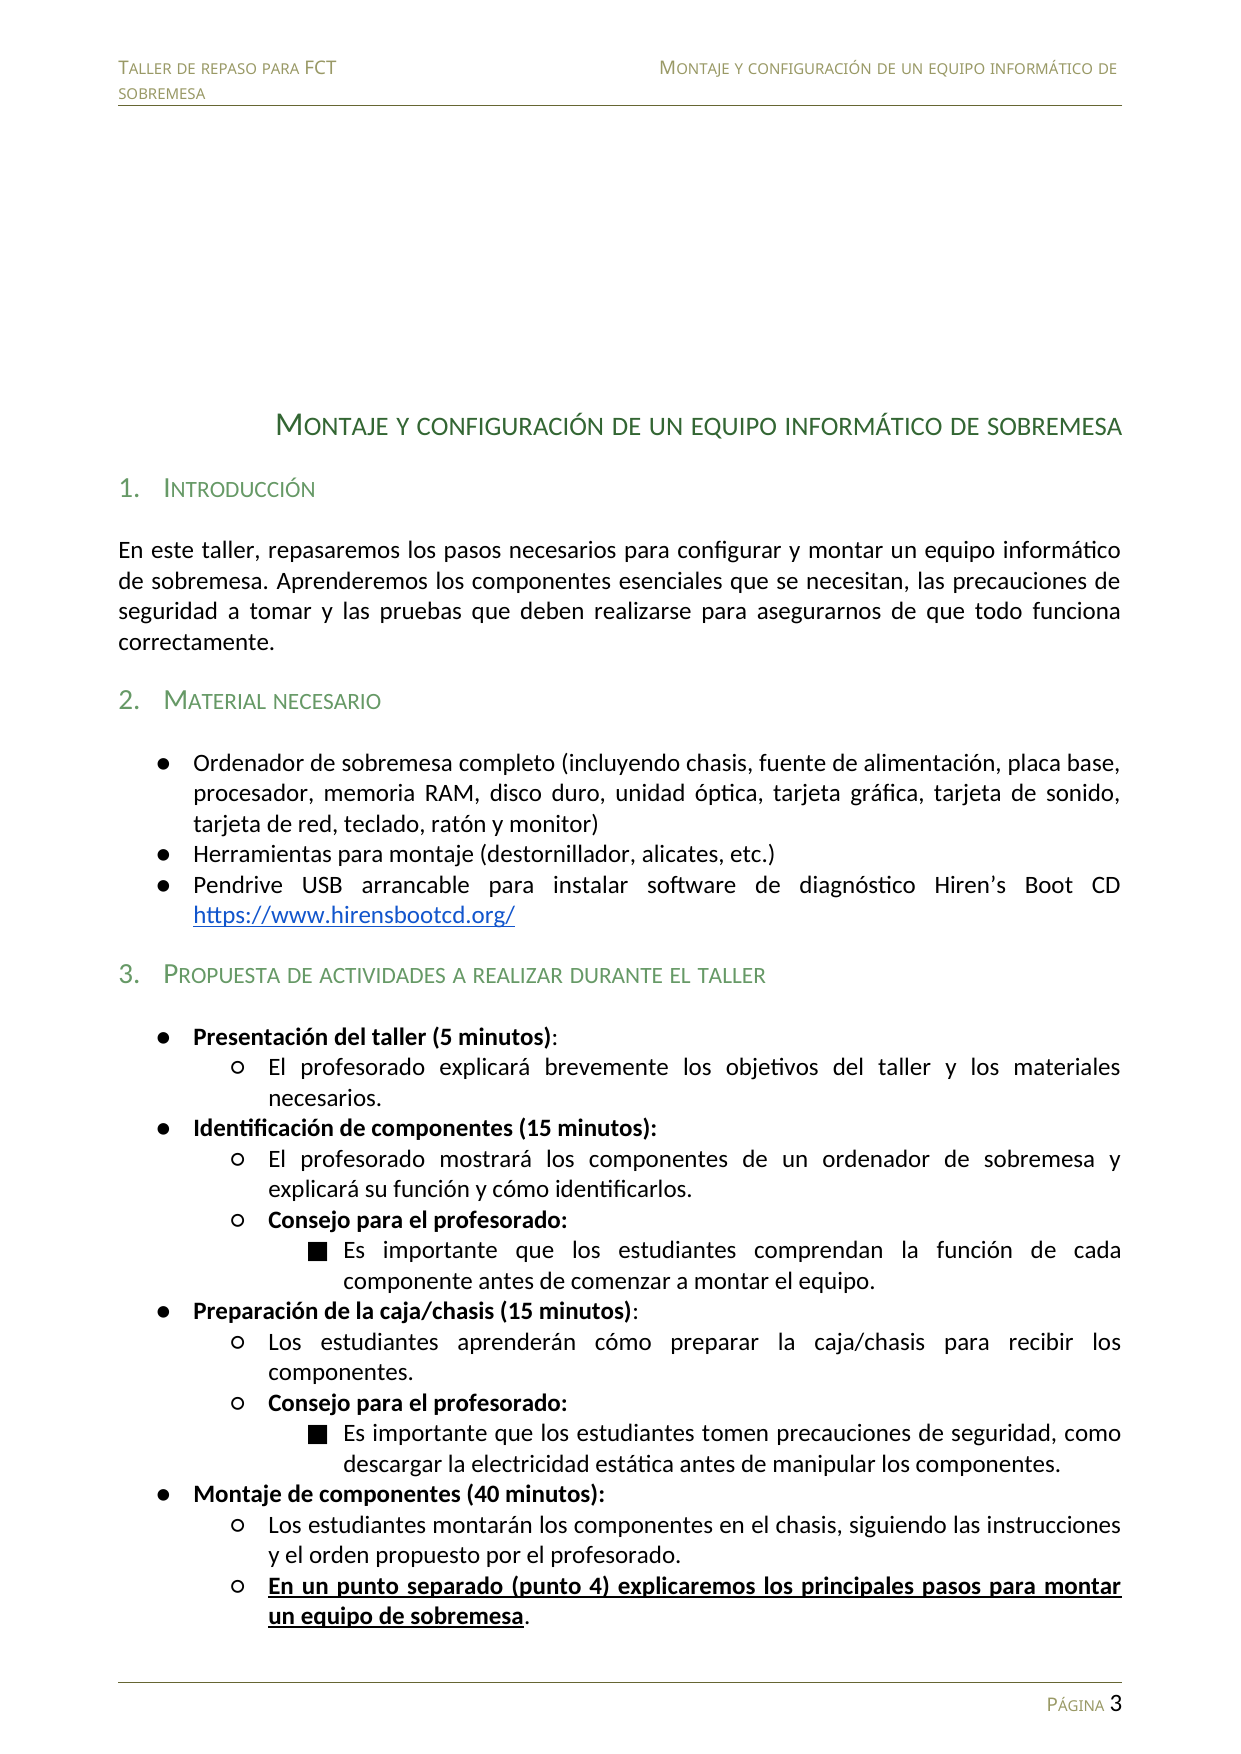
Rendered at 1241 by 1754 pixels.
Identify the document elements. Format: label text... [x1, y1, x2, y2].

list En un punto separado (punto 4) explicaremos los principales pasos para montar un equipo de sobremesa. [231, 1570, 1122, 1631]
list Consejo para el profesorado: [231, 1204, 1122, 1234]
list Preparación de la caja/chasis (15 minutos): [156, 1295, 1122, 1326]
text Montaje y configuración de un equipo informático de sobremesa [118, 403, 1122, 444]
list Es importante que los estudiantes comprendan la función de cada componente antes de comenzar a montar el equipo. [306, 1234, 1122, 1295]
list Herramientas para montaje (destornillador, alicates, etc.) [156, 838, 1122, 869]
list Presentación del taller (5 minutos): [156, 1021, 1122, 1051]
text En este taller, repasaremos los pasos necesarios para configurar y montar un equipo informático de sobremesa. Aprenderemos los componentes esenciales que se necesitan, las precauciones de seguridad a tomar y las pruebas que deben realizarse para asegurarnos de que todo funciona correctamente. [118, 534, 1122, 656]
list El profesorado mostrará los componentes de un ordenador de sobremesa y explicará su función y cómo identificarlos. [231, 1143, 1122, 1204]
list El profesorado explicará brevemente los objetivos del taller y los materiales necesarios. [231, 1051, 1122, 1112]
list Consejo para el profesorado: [231, 1387, 1122, 1417]
subtitle Propuesta de actividades a realizar durante el taller [118, 955, 1122, 991]
list Montaje de componentes (40 minutos): [156, 1478, 1122, 1509]
list Los estudiantes montarán los componentes en el chasis, siguiendo las instrucciones y el orden propuesto por el profesorado. [231, 1509, 1122, 1570]
list Pendrive USB arrancable para instalar software de diagnóstico Hiren’s Boot CD https://www.hirensbootcd.org/ [156, 869, 1122, 930]
list Es importante que los estudiantes tomen precauciones de seguridad, como descargar la electricidad estática antes de manipular los componentes. [306, 1417, 1122, 1478]
list Los estudiantes aprenderán cómo preparar la caja/chasis para recibir los componentes. [231, 1326, 1122, 1387]
subtitle Introducción [118, 469, 1122, 504]
subtitle Material necesario [118, 681, 1122, 717]
list Identificación de componentes (15 minutos): [156, 1112, 1122, 1143]
list Ordenador de sobremesa completo (incluyendo chasis, fuente de alimentación, placa base, procesador, memoria RAM, disco duro, unidad óptica, tarjeta gráfica, tarjeta de sonido, tarjeta de red, teclado, ratón y monitor) [156, 747, 1122, 838]
